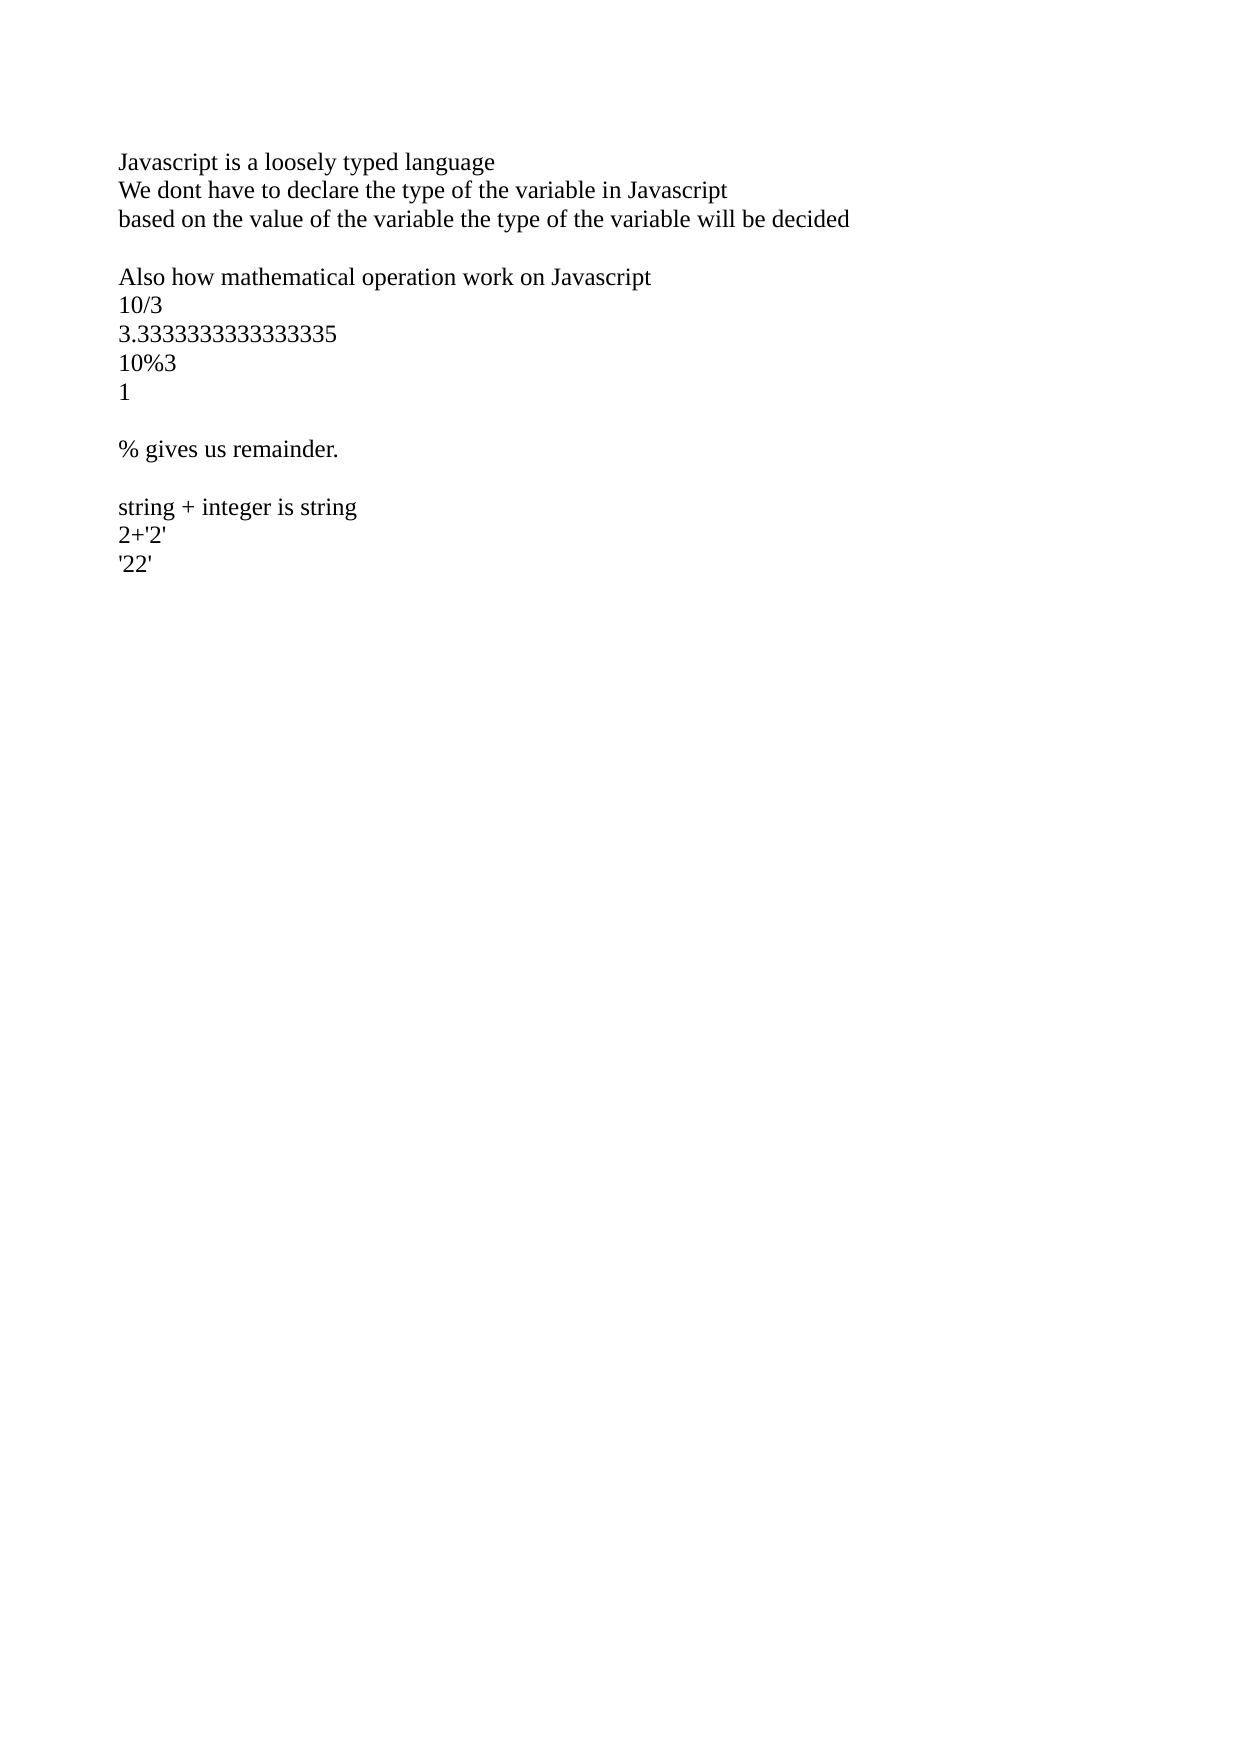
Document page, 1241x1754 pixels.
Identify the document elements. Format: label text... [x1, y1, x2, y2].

text % gives us remainder. [118, 434, 1122, 463]
text 1 [118, 377, 1122, 406]
text 3.3333333333333335 [118, 319, 1122, 348]
text Javascript is a loosely typed language [118, 147, 1122, 176]
text '22' [118, 549, 1122, 578]
text Also how mathematical operation work on Javascript [118, 262, 1122, 291]
text We dont have to declare the type of the variable in Javascript [118, 176, 1122, 204]
text 10%3 [118, 348, 1122, 377]
text 2+'2' [118, 521, 1122, 549]
text 10/3 [118, 291, 1122, 319]
text string + integer is string [118, 492, 1122, 521]
text based on the value of the variable the type of the variable will be decided [118, 204, 1122, 233]
